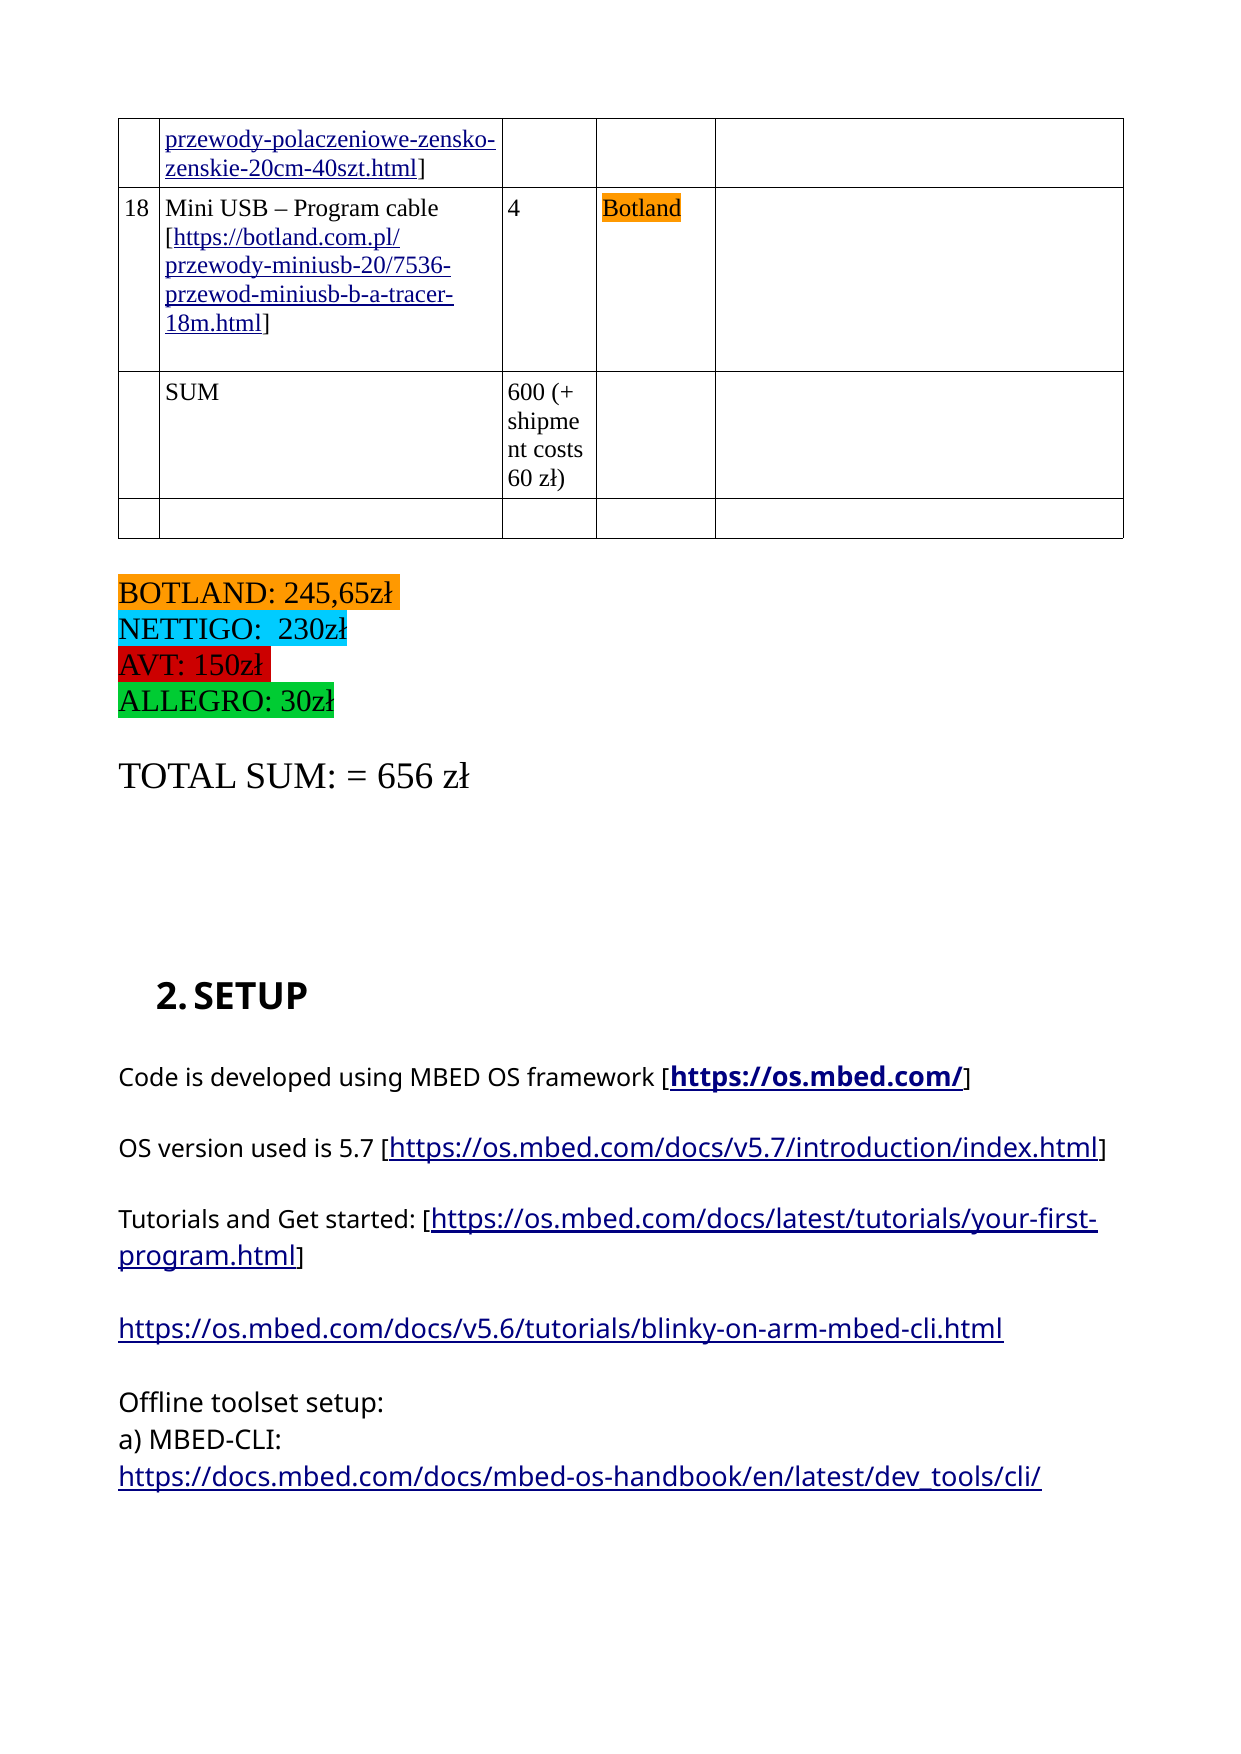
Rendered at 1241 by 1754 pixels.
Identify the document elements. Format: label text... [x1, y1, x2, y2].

table_cell 4 [503, 188, 596, 371]
table_cell [160, 499, 502, 538]
table_cell [597, 372, 715, 498]
table_cell [716, 499, 1123, 538]
table_cell [597, 119, 715, 187]
text NETTIGO: 230zł [118, 610, 1122, 646]
table_cell [716, 188, 1123, 371]
text ALLEGRO: 30zł [118, 682, 1122, 718]
table_cell [119, 499, 159, 538]
table_cell [716, 119, 1123, 187]
table_cell [503, 499, 596, 538]
text TOTAL SUM: = 656 zł [118, 754, 1122, 797]
table_cell [119, 119, 159, 187]
text OS version used is 5.7 [https://os.mbed.com/docs/v5.7/introduction/index.html] [118, 1128, 1122, 1165]
text a) MBED-CLI: https://docs.mbed.com/docs/mbed-os-handbook/en/latest/dev_tools/cli/ [118, 1421, 1122, 1494]
table_cell [119, 372, 159, 498]
list SETUP [156, 969, 1122, 1021]
table_cell [597, 499, 715, 538]
table_cell przewody-polaczeniowe-zensko-zenskie-20cm-40szt.html] [160, 119, 502, 187]
text Offline toolset setup: [118, 1384, 1122, 1421]
text AVT: 150zł [118, 646, 1122, 682]
text BOTLAND: 245,65zł [118, 574, 1122, 610]
text Code is developed using MBED OS framework [https://os.mbed.com/] [118, 1057, 1122, 1094]
table_cell [503, 119, 596, 187]
text https://os.mbed.com/docs/v5.6/tutorials/blinky-on-arm-mbed-cli.html [118, 1310, 1122, 1347]
table_cell [716, 372, 1123, 498]
table_cell Mini USB – Program cable [https://botland.com.pl/przewody-miniusb-20/7536-przewod-miniusb-b-a-tracer-18m.html] [160, 188, 502, 371]
table_cell SUM [160, 372, 502, 498]
table_cell 600 (+ shipment costs 60 zł) [503, 372, 596, 498]
text Tutorials and Get started: [https://os.mbed.com/docs/latest/tutorials/your-first-program.html] [118, 1199, 1122, 1273]
table_cell Botland [597, 188, 715, 371]
table_cell 18 [119, 188, 159, 371]
